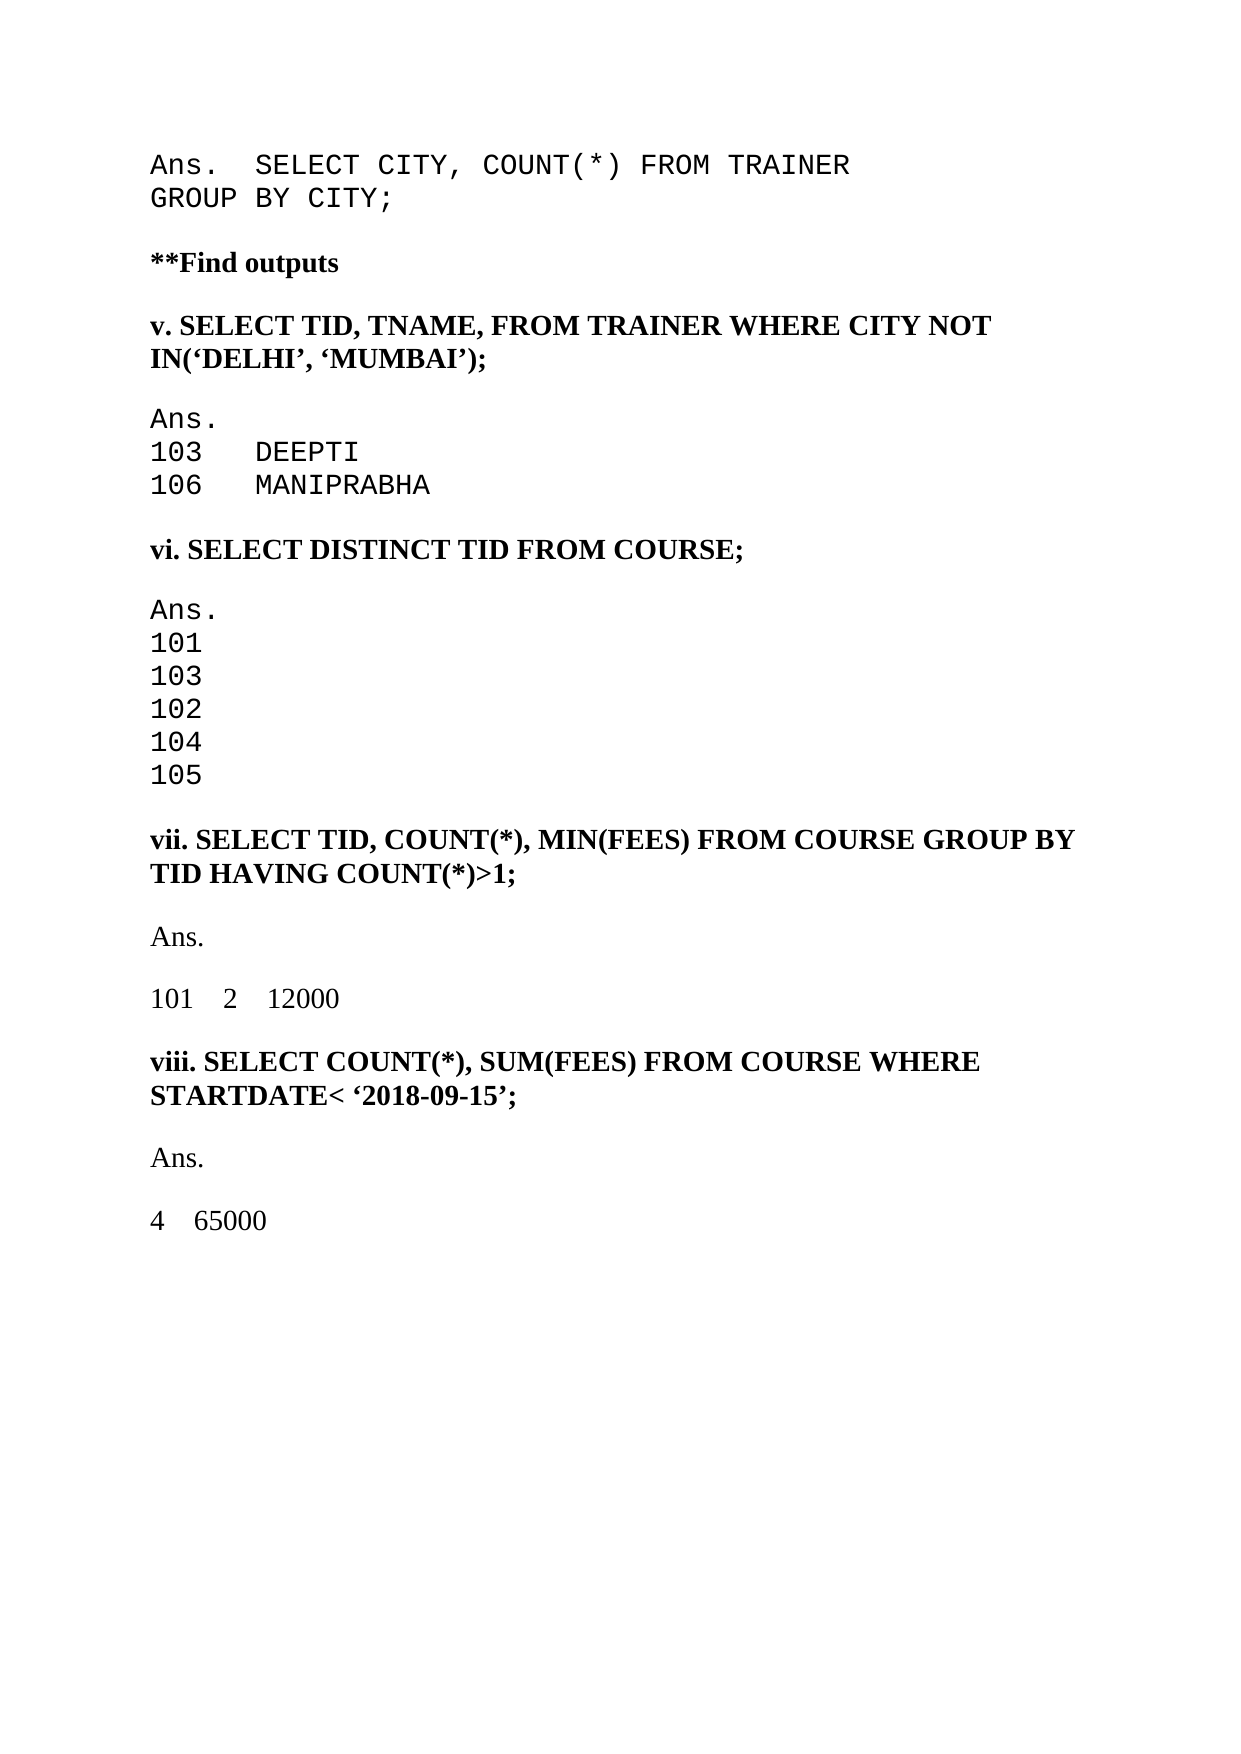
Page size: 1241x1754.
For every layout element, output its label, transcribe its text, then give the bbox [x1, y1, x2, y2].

text 105 [150, 760, 1090, 793]
text vii. SELECT TID, COUNT(*), MIN(FEES) FROM COURSE GROUP BY TID HAVING COUNT(*)>1; [150, 822, 1090, 889]
text vi. SELECT DISTINCT TID FROM COURSE; [150, 532, 1090, 566]
text 101 2 12000 [150, 981, 1090, 1015]
text 102 [150, 694, 1090, 727]
text Ans. [150, 595, 1090, 628]
text 103 DEEPTI [150, 437, 1090, 470]
text viii. SELECT COUNT(*), SUM(FEES) FROM COURSE WHERE STARTDATE< ‘2018-09-15’; [150, 1044, 1090, 1111]
text **Find outputs [150, 245, 1090, 279]
text v. SELECT TID, TNAME, FROM TRAINER WHERE CITY NOT IN(‘DELHI’, ‘MUMBAI’); [150, 308, 1090, 375]
text 106 MANIPRABHA [150, 470, 1090, 503]
text 101 [150, 628, 1090, 661]
text Ans. [150, 1140, 1090, 1174]
text Ans. [150, 919, 1090, 952]
text Ans. SELECT CITY, COUNT(*) FROM TRAINER [150, 150, 1090, 183]
text 104 [150, 727, 1090, 760]
text 4 65000 [150, 1203, 1090, 1237]
text Ans. [150, 404, 1090, 437]
text GROUP BY CITY; [150, 183, 1090, 216]
text 103 [150, 661, 1090, 694]
